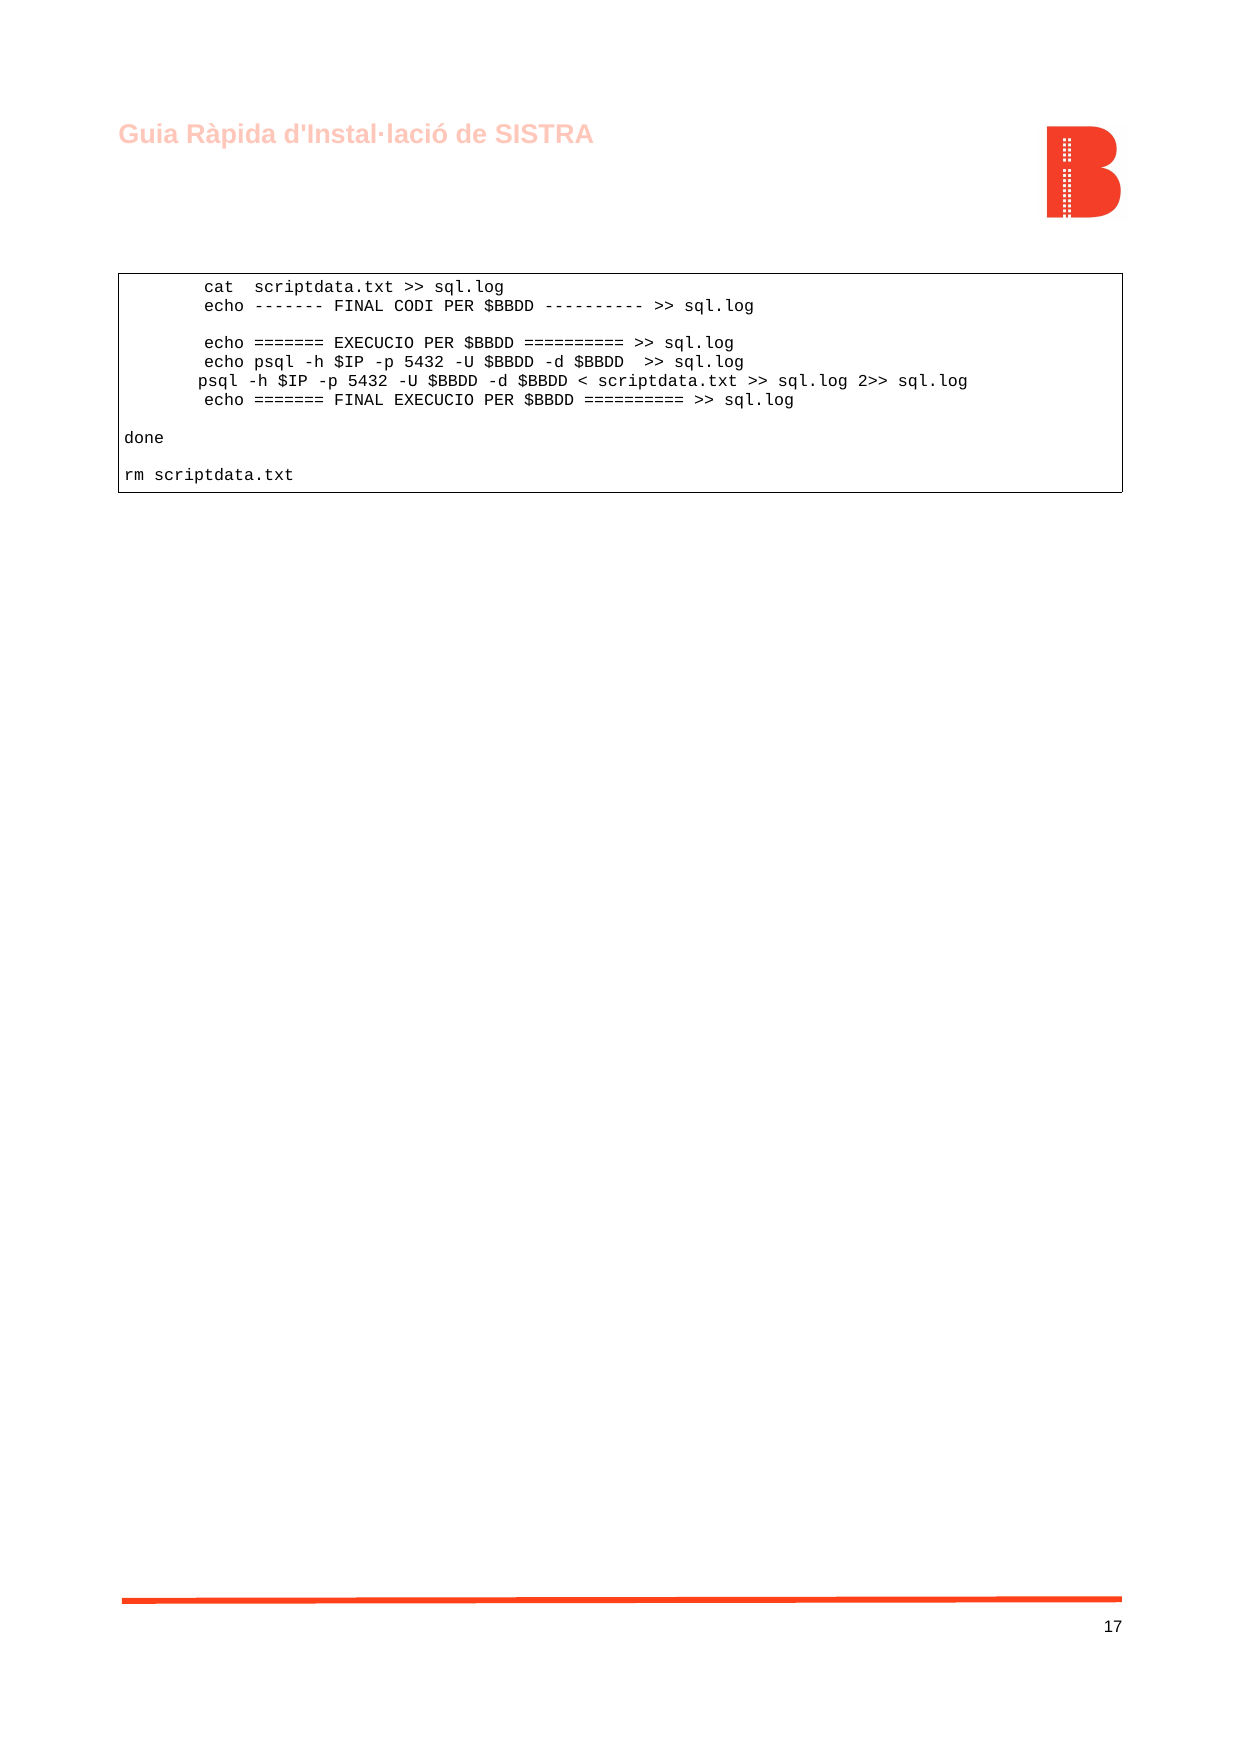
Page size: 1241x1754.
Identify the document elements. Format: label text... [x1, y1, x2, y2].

table_header cat scriptdata.txt >> sql.log echo ------- FINAL CODI PER $BBDD ---------- >> sql.log echo ======= EXECUCIO PER $BBDD ========== >> sql.log echo psql -h $IP -p 5432 -U $BBDD -d $BBDD >> sql.log psql -h $IP -p 5432 -U $BBDD -d $BBDD < scriptdata.txt >> sql.log 2>> sql.log echo ======= FINAL EXECUCIO PER $BBDD ========== >> sql.log done rm scriptdata.txt [119, 274, 1122, 492]
picture [1036, 124, 1130, 221]
